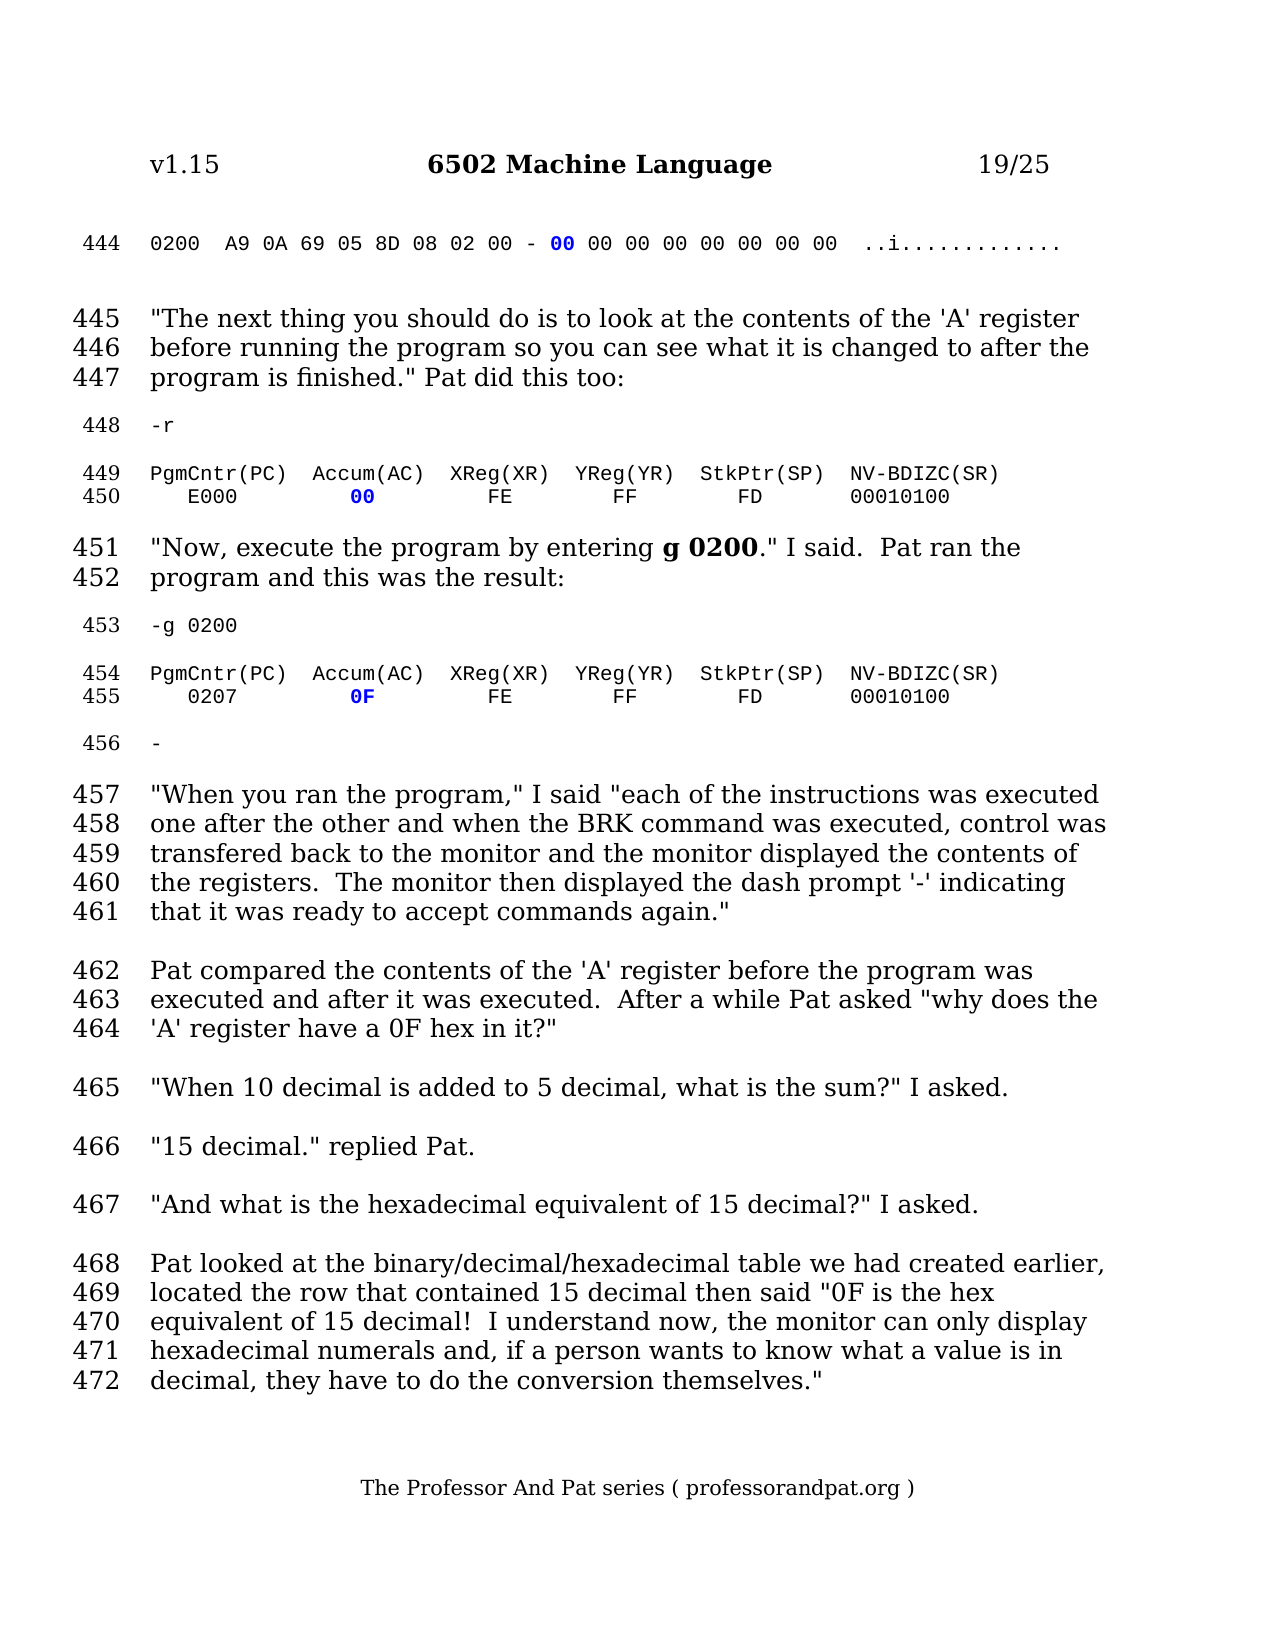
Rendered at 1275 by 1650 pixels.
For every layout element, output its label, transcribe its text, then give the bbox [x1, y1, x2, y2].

text "Now, execute the program by entering g 0200." I said. Pat ran the program and this was the result: [150, 533, 1125, 592]
text "The next thing you should do is to look at the contents of the 'A' register before running the program so you can see what it is changed to after the program is finished." Pat did this too: [150, 304, 1125, 392]
text Pat compared the contents of the 'A' register before the program was executed and after it was executed. After a while Pat asked "why does the 'A' register have a 0F hex in it?" [150, 956, 1125, 1044]
text -g 0200 [150, 616, 1125, 639]
text "15 decimal." replied Pat. [150, 1132, 1125, 1161]
text 0200 A9 0A 69 05 8D 08 02 00 - 00 00 00 00 00 00 00 00 ..i............. [150, 233, 1125, 257]
text -r [150, 416, 1125, 439]
text PgmCntr(PC) Accum(AC) XReg(XR) YReg(YR) StkPtr(SP) NV-BDIZC(SR) [150, 663, 1125, 686]
text - [150, 733, 1125, 757]
text PgmCntr(PC) Accum(AC) XReg(XR) YReg(YR) StkPtr(SP) NV-BDIZC(SR) [150, 463, 1125, 486]
text "When you ran the program," I said "each of the instructions was executed one after the other and when the BRK command was executed, control was transfered back to the monitor and the monitor displayed the contents of the registers. The monitor then displayed the dash prompt '-' indicating that it was ready to accept commands again." [150, 780, 1125, 927]
text "And what is the hexadecimal equivalent of 15 decimal?" I asked. [150, 1190, 1125, 1219]
text 0207 0F FE FF FD 00010100 [150, 686, 1125, 710]
text Pat looked at the binary/decimal/hexadecimal table we had created earlier, located the row that contained 15 decimal then said "0F is the hex equivalent of 15 decimal! I understand now, the monitor can only display hexadecimal numerals and, if a person wants to know what a value is in decimal, they have to do the conversion themselves." [150, 1249, 1125, 1395]
text "When 10 decimal is added to 5 decimal, what is the sum?" I asked. [150, 1073, 1125, 1102]
text E000 00 FE FF FD 00010100 [150, 486, 1125, 510]
